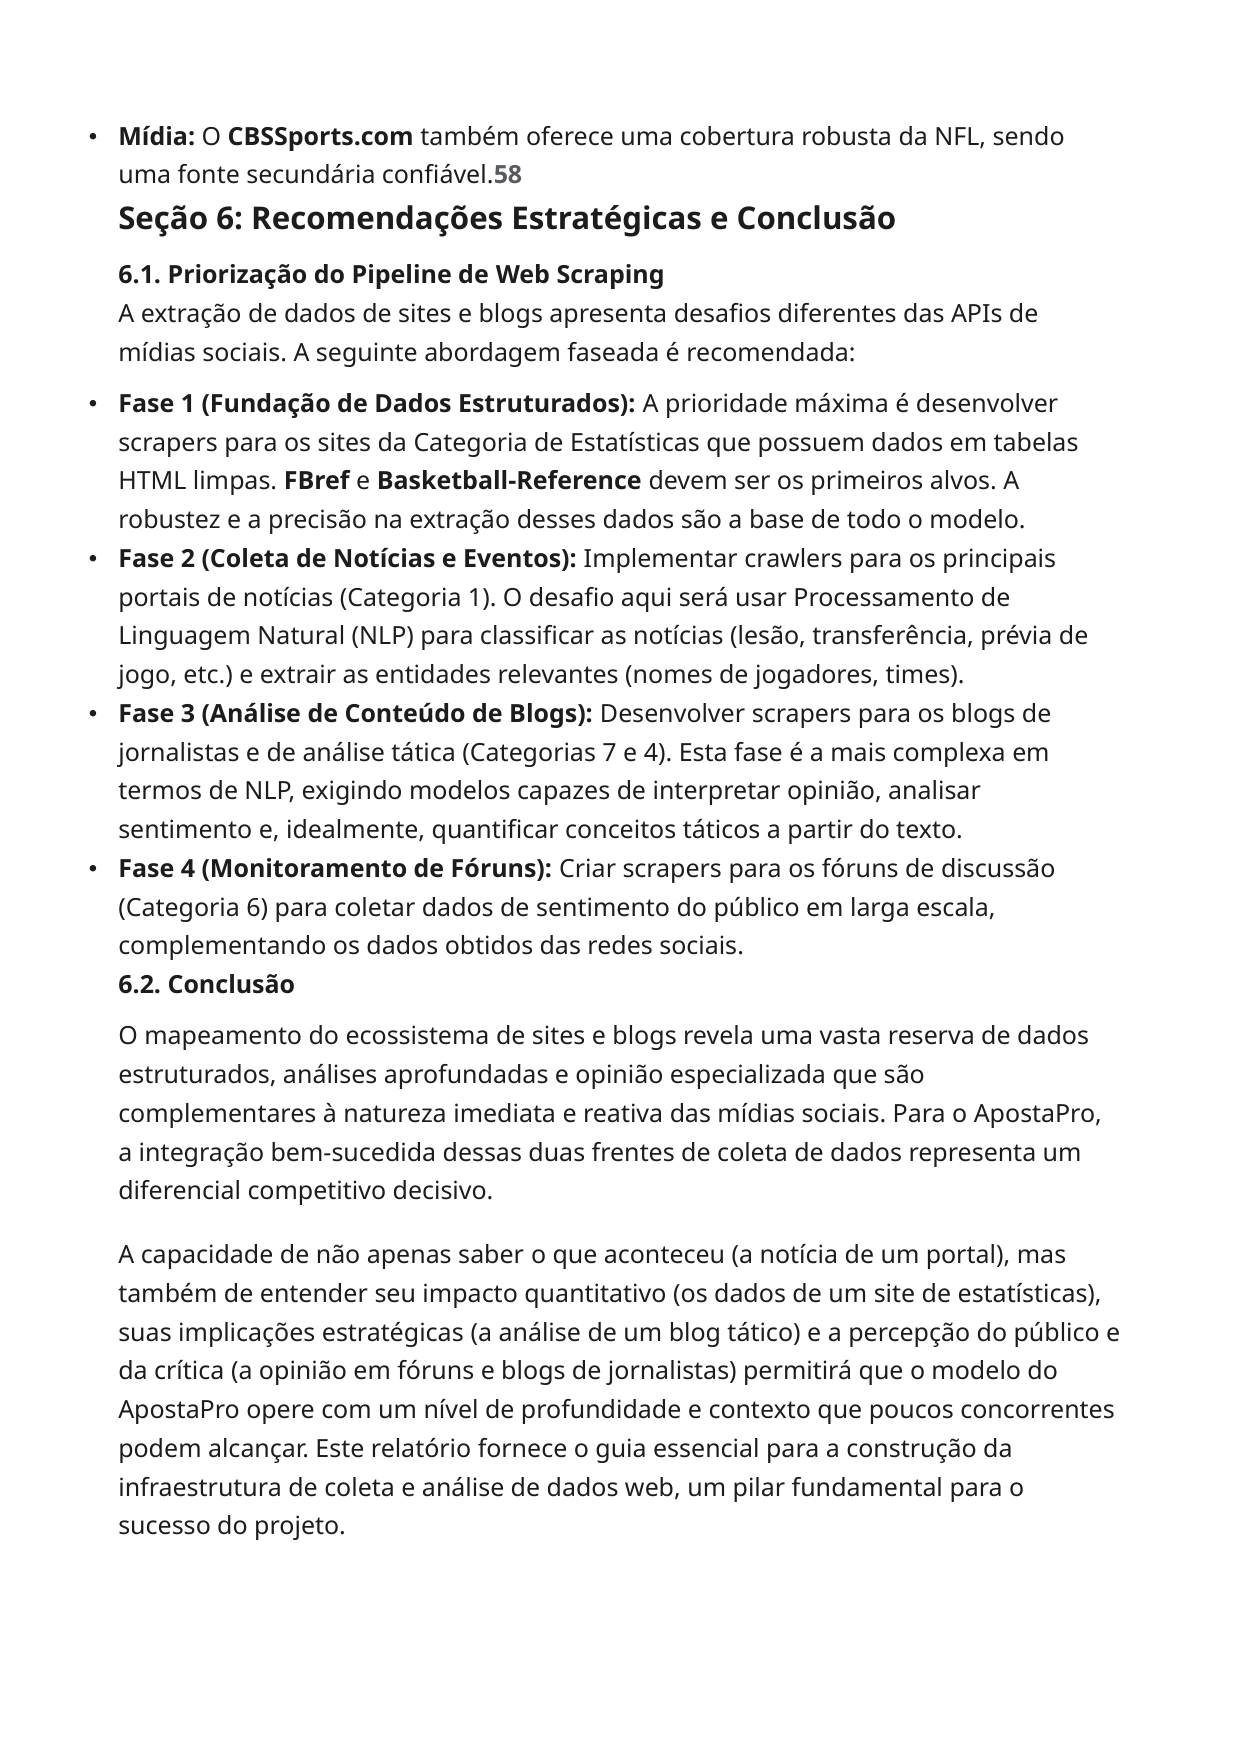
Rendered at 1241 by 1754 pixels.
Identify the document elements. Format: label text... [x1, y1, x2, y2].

text O mapeamento do ecossistema de sites e blogs revela uma vasta reserva de dados estruturados, análises aprofundadas e opinião especializada que são complementares à natureza imediata e reativa das mídias sociais. Para o ApostaPro, a integração bem-sucedida dessas duas frentes de coleta de dados representa um diferencial competitivo decisivo. [118, 1018, 1122, 1207]
text A capacidade de não apenas saber o que aconteceu (a notícia de um portal), mas também de entender seu impacto quantitativo (os dados de um site de estatísticas), suas implicações estratégicas (a análise de um blog tático) e a percepção do público e da crítica (a opinião em fóruns e blogs de jornalistas) permitirá que o modelo do ApostaPro opere com um nível de profundidade e contexto que poucos concorrentes podem alcançar. Este relatório fornece o guia essencial para a construção da infraestrutura de coleta e análise de dados web, um pilar fundamental para o sucesso do projeto. [118, 1237, 1122, 1542]
subtitle 6.2. Conclusão [118, 967, 1122, 1001]
list Fase 3 (Análise de Conteúdo de Blogs): Desenvolver scrapers para os blogs de jornalistas e de análise tática (Categorias 7 e 4). Esta fase é a mais complexa em termos de NLP, exigindo modelos capazes de interpretar opinião, analisar sentimento e, idealmente, quantificar conceitos táticos a partir do texto. [118, 695, 1122, 846]
list Fase 1 (Fundação de Dados Estruturados): A prioridade máxima é desenvolver scrapers para os sites da Categoria de Estatísticas que possuem dados em tabelas HTML limpas. FBref e Basketball-Reference devem ser os primeiros alvos. A robustez e a precisão na extração desses dados são a base de todo o modelo. [118, 385, 1122, 536]
list Mídia: O CBSSports.com também oferece uma cobertura robusta da NFL, sendo uma fonte secundária confiável.58 [118, 118, 1122, 191]
subtitle Seção 6: Recomendações Estratégicas e Conclusão [118, 196, 1122, 238]
text A extração de dados de sites e blogs apresenta desafios diferentes das APIs de mídias sociais. A seguinte abordagem faseada é recomendada: [118, 295, 1122, 368]
subtitle 6.1. Priorização do Pipeline de Web Scraping [118, 257, 1122, 291]
list Fase 4 (Monitoramento de Fóruns): Criar scrapers para os fóruns de discussão (Categoria 6) para coletar dados de sentimento do público em larga escala, complementando os dados obtidos das redes sociais. [118, 850, 1122, 962]
list Fase 2 (Coleta de Notícias e Eventos): Implementar crawlers para os principais portais de notícias (Categoria 1). O desafio aqui será usar Processamento de Linguagem Natural (NLP) para classificar as notícias (lesão, transferência, prévia de jogo, etc.) e extrair as entidades relevantes (nomes de jogadores, times). [118, 540, 1122, 691]
